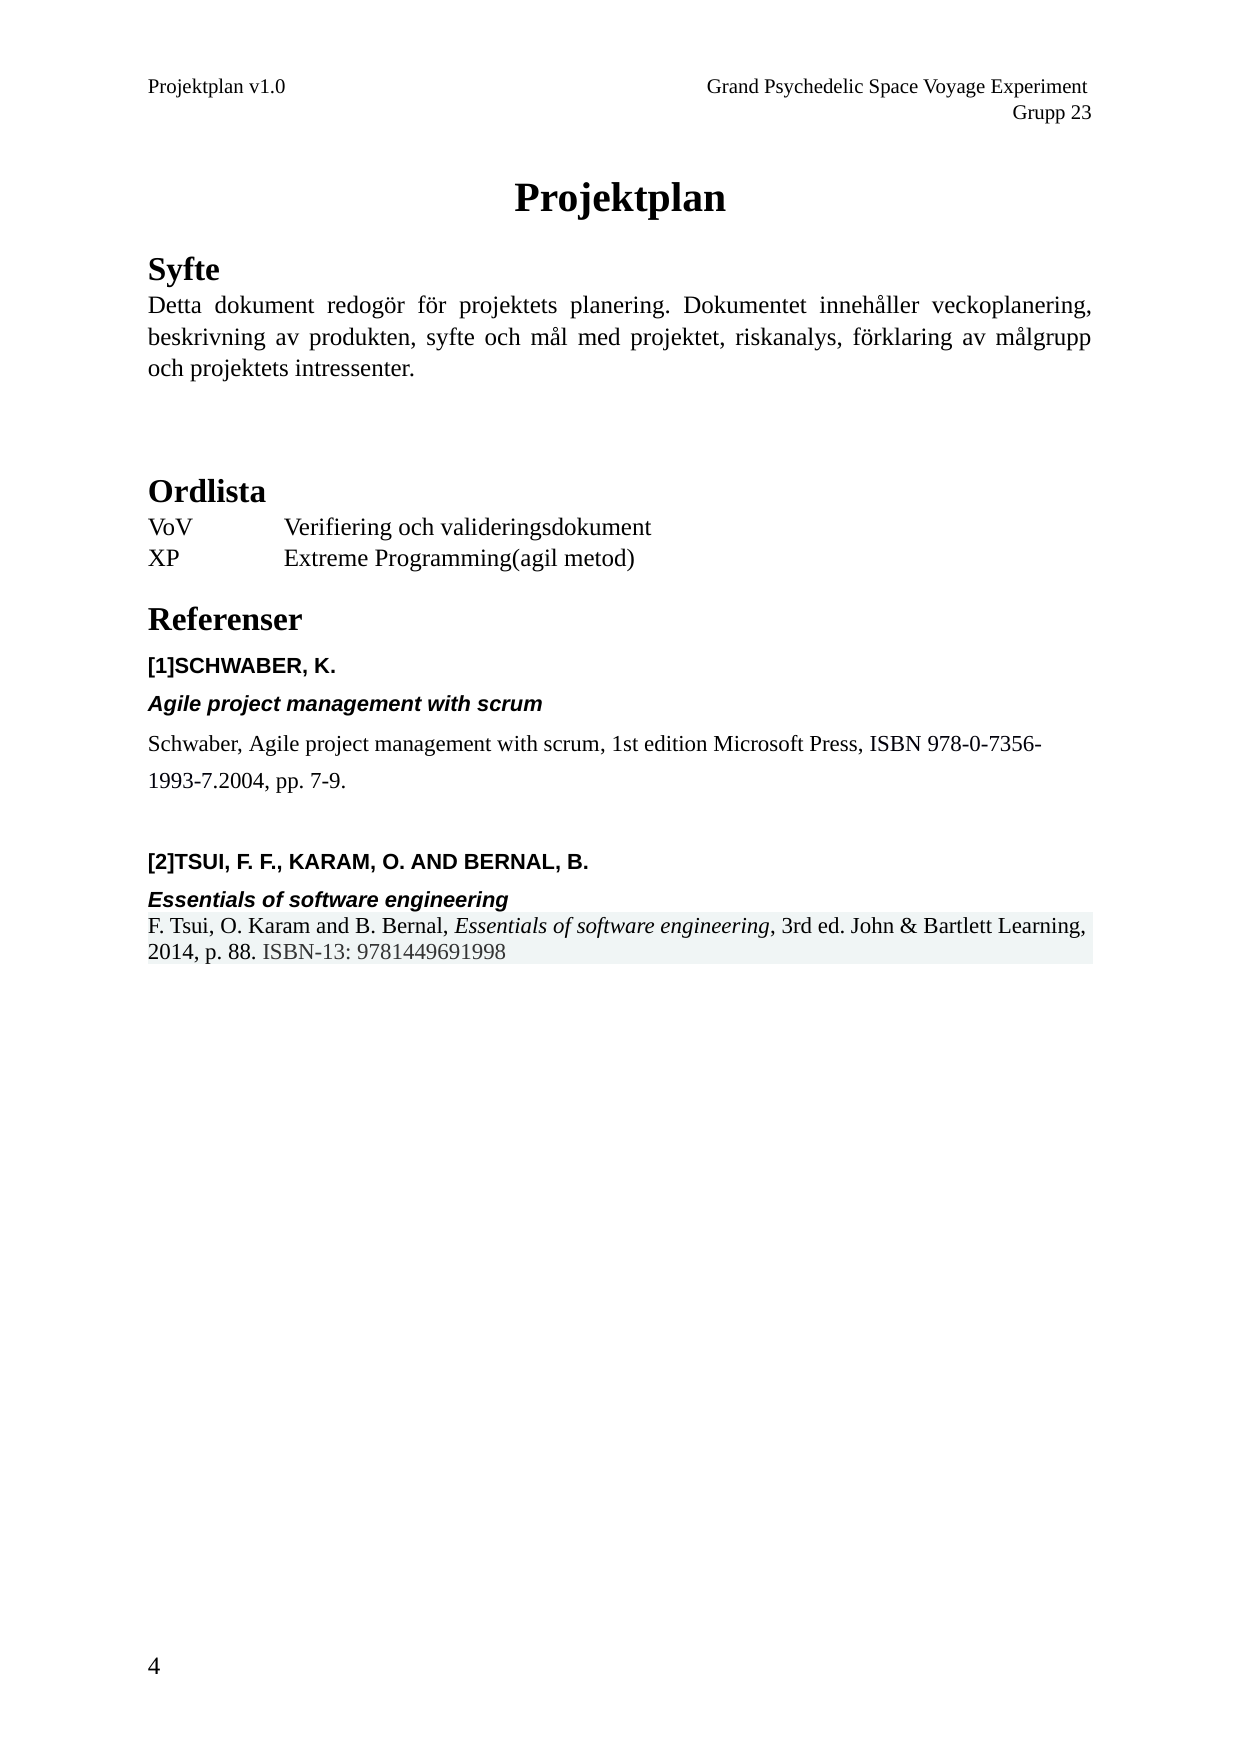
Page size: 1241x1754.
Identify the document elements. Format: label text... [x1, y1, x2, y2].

subtitle Ordlista [148, 471, 1093, 509]
subtitle [1]SCHWABER, K. [148, 641, 1093, 678]
subtitle [2]TSUI, F. F., KARAM, O. AND BERNAL, B. [148, 837, 1093, 874]
subtitle Syfte [148, 249, 1093, 288]
text Schwaber, Agile project management with scrum, 1st edition Microsoft Press, ISBN 978-0-7356-1993-7.2004, pp. 7-9. [148, 718, 1093, 793]
subtitle Referenser [148, 599, 1093, 638]
text VoV Verifiering och valideringsdokument [148, 512, 1093, 541]
text XP Extreme Programming(agil metod) [148, 543, 1093, 572]
subtitle Essentials of software engineering [148, 874, 1093, 912]
text F. Tsui, O. Karam and B. Bernal, Essentials of software engineering, 3rd ed. John & Bartlett Learning, 2014, p. 88. ISBN-13: 9781449691998 [148, 912, 1093, 964]
text Detta dokument redogör för projektets planering. Dokumentet innehåller veckoplanering, beskrivning av produkten, syfte och mål med projektet, riskanalys, förklaring av målgrupp och projektets intressenter. [148, 291, 1093, 381]
subtitle Projektplan [148, 173, 1093, 221]
subtitle Agile project management with scrum [148, 678, 1093, 716]
